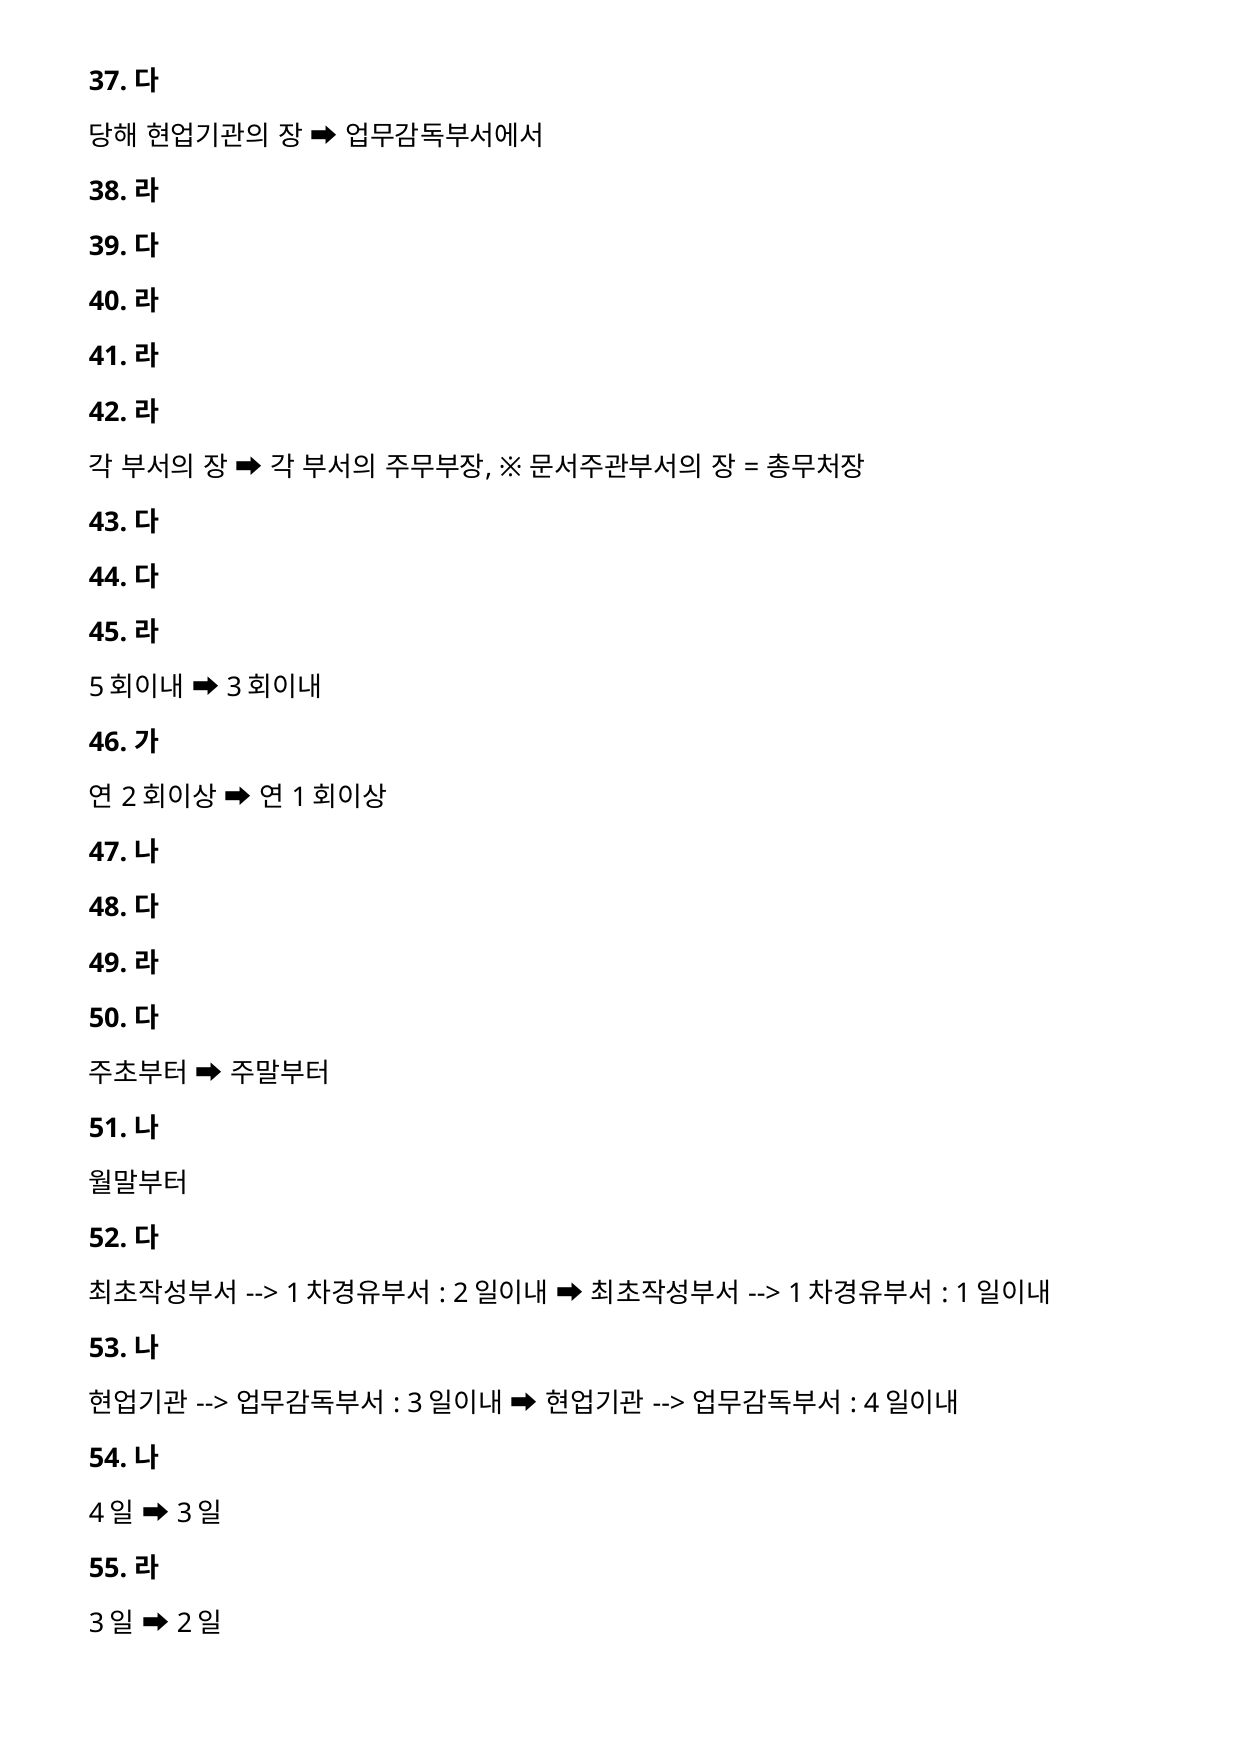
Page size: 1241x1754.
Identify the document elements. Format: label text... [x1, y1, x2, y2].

text 49. 라 [88, 941, 1152, 980]
text 53. 나 [88, 1326, 1152, 1365]
text 44. 다 [88, 555, 1152, 594]
text 51. 나 [88, 1106, 1152, 1145]
text 52. 다 [88, 1216, 1152, 1255]
text 각 부서의 장 ➡ 각 부서의 주무부장, ※ 문서주관부서의 장 = 총무처장 [88, 444, 1152, 484]
text 48. 다 [88, 885, 1152, 925]
text 현업기관 --> 업무감독부서 : 3일이내 ➡ 현업기관 --> 업무감독부서 : 4일이내 [88, 1381, 1152, 1420]
text 40. 라 [88, 279, 1152, 319]
text 39. 다 [88, 224, 1152, 263]
text 3일 ➡ 2일 [88, 1601, 1152, 1641]
text 50. 다 [88, 996, 1152, 1035]
text 5회이내 ➡ 3회이내 [88, 665, 1152, 704]
text 54. 나 [88, 1436, 1152, 1475]
text 47. 나 [88, 830, 1152, 870]
text 월말부터 [88, 1161, 1152, 1200]
text 41. 라 [88, 334, 1152, 374]
text 당해 현업기관의 장 ➡ 업무감독부서에서 [88, 114, 1152, 153]
text 주초부터 ➡ 주말부터 [88, 1051, 1152, 1090]
text 42. 라 [88, 389, 1152, 429]
text 최초작성부서 --> 1차경유부서 : 2일이내 ➡ 최초작성부서 --> 1차경유부서 : 1일이내 [88, 1271, 1152, 1310]
text 45. 라 [88, 610, 1152, 649]
text 연 2회이상 ➡ 연 1회이상 [88, 775, 1152, 814]
text 4일 ➡ 3일 [88, 1491, 1152, 1531]
text 38. 라 [88, 169, 1152, 208]
text 55. 라 [88, 1546, 1152, 1586]
text 46. 가 [88, 720, 1152, 759]
text 37. 다 [88, 59, 1152, 98]
text 43. 다 [88, 500, 1152, 539]
